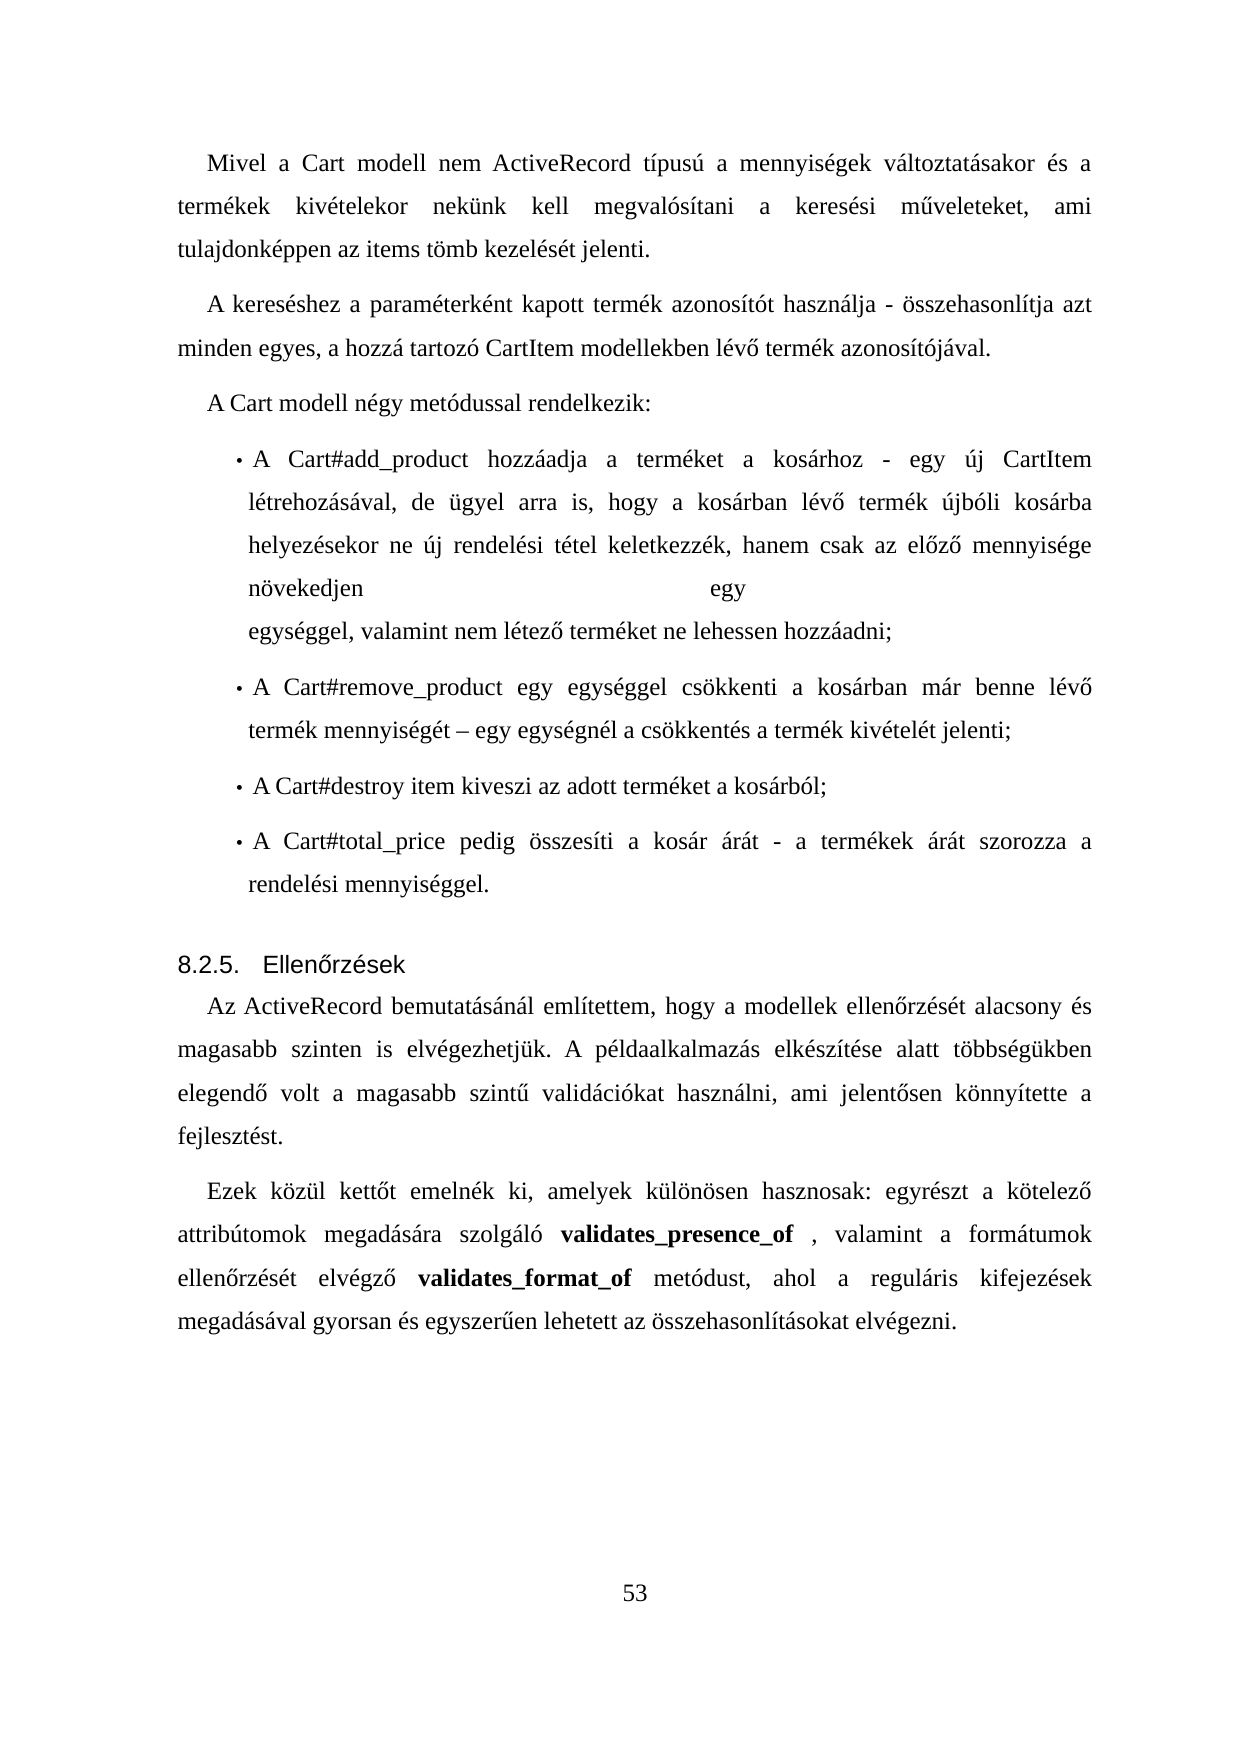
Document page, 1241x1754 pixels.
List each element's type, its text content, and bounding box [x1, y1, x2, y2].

text Ezek közül kettőt emelnék ki, amelyek különösen hasznosak: egyrészt a kötelező attribútomok megadására szolgáló validates_presence_of , valamint a formátumok ellenőrzését elvégző validates_format_of metódust, ahol a reguláris kifejezések megadásával gyorsan és egyszerűen lehetett az összehasonlításokat elvégezni. [177, 1176, 1093, 1334]
text Mivel a Cart modell nem ActiveRecord típusú a mennyiségek változtatásakor és a termékek kivételekor nekünk kell megvalósítani a keresési műveleteket, ami tulajdonképpen az items tömb kezelését jelenti. [177, 148, 1093, 263]
subtitle Ellenőrzések [177, 950, 1093, 979]
list A Cart#add_product hozzáadja a terméket a kosárhoz - egy új CartItem létrehozásával, de ügyel arra is, hogy a kosárban lévő termék újbóli kosárba helyezésekor ne új rendelési tétel keletkezzék, hanem csak az előző mennyisége növekedjen egy egységgel, valamint nem létező terméket ne lehessen hozzáadni; [236, 444, 1093, 645]
list A Cart#destroy item kiveszi az adott terméket a kosárból; [236, 771, 1093, 799]
list A Cart#remove_product egy egységgel csökkenti a kosárban már benne lévő termék mennyiségét – egy egységnél a csökkentés a termék kivételét jelenti; [236, 672, 1093, 744]
text Az ActiveRecord bemutatásánál említettem, hogy a modellek ellenőrzését alacsony és magasabb szinten is elvégezhetjük. A példaalkalmazás elkészítése alatt többségükben elegendő volt a magasabb szintű validációkat használni, ami jelentősen könnyítette a fejlesztést. [177, 991, 1093, 1149]
list A Cart#total_price pedig összesíti a kosár árát - a termékek árát szorozza a rendelési mennyiséggel. [236, 826, 1093, 898]
text A Cart modell négy metódussal rendelkezik: [177, 388, 1093, 417]
text A kereséshez a paraméterként kapott termék azonosítót használja - összehasonlítja azt minden egyes, a hozzá tartozó CartItem modellekben lévő termék azonosítójával. [177, 289, 1093, 361]
